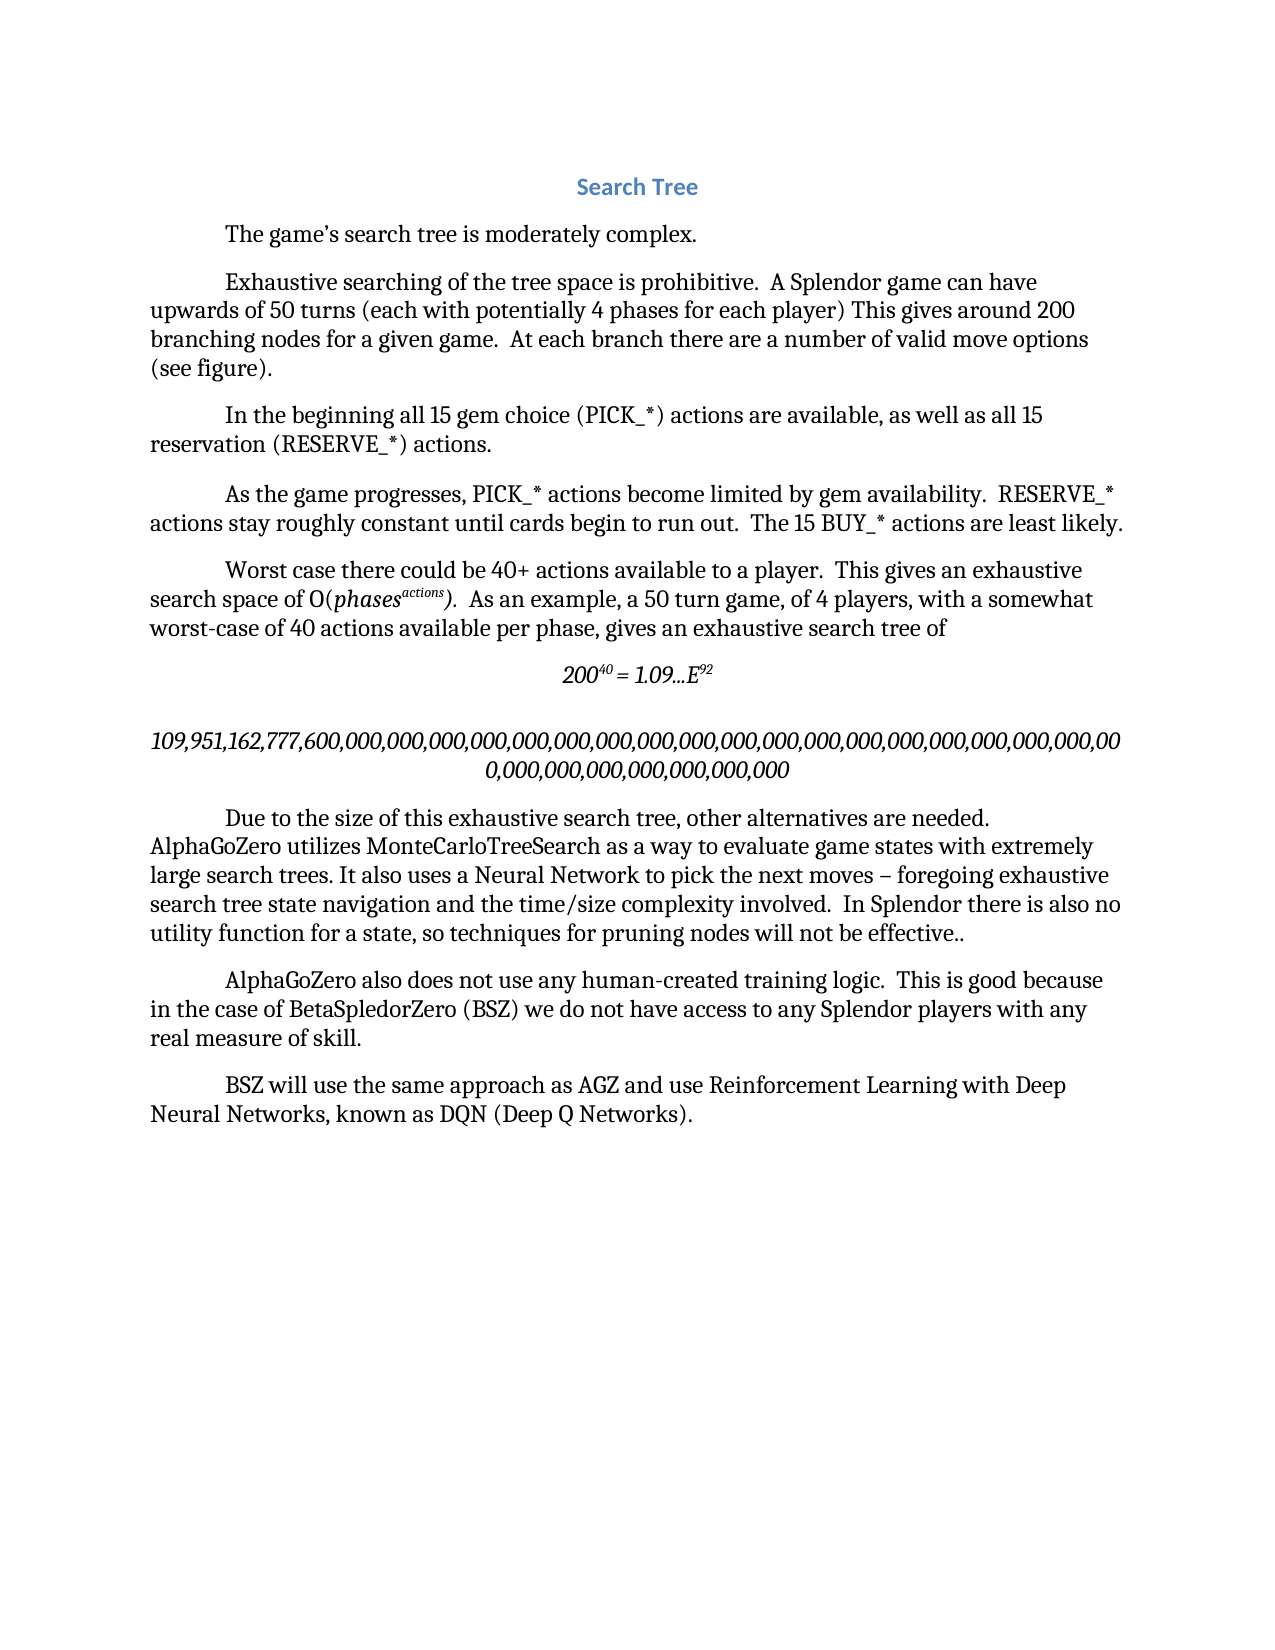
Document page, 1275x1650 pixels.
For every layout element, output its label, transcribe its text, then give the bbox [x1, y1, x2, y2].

text 109,951,162,777,600,000,000,000,000,000,000,000,000,000,000,000,000,000,000,000,000,000,000,000,000,000,000,000,000,000,000 [150, 727, 1125, 785]
text Exhaustive searching of the tree space is prohibitive. A Splendor game can have upwards of 50 turns (each with potentially 4 phases for each player) This gives around 200 branching nodes for a given game. At each branch there are a number of valid move options (see figure). [150, 268, 1125, 383]
text As the game progresses, PICK_* actions become limited by gem availability. RESERVE_* actions stay roughly constant until cards begin to run out. The 15 BUY_* actions are least likely. [150, 480, 1125, 537]
text In the beginning all 15 gem choice (PICK_*) actions are available, as well as all 15 reservation (RESERVE_*) actions. [150, 401, 1125, 459]
text 20040 = 1.09...E92 [150, 661, 1125, 690]
text BSZ will use the same approach as AGZ and use Reinforcement Learning with Deep Neural Networks, known as DQN (Deep Q Networks). [150, 1071, 1125, 1128]
text The game’s search tree is moderately complex. [150, 220, 1125, 249]
subtitle Search Tree [150, 171, 1125, 201]
text Due to the size of this exhaustive search tree, other alternatives are needed. AlphaGoZero utilizes MonteCarloTreeSearch as a way to evaluate game states with extremely large search trees. It also uses a Neural Network to pick the next moves – foregoing exhaustive search tree state navigation and the time/size complexity involved. In Splendor there is also no utility function for a state, so techniques for pruning nodes will not be effective.. [150, 803, 1125, 947]
text AlphaGoZero also does not use any human-created training logic. This is good because in the case of BetaSpledorZero (BSZ) we do not have access to any Splendor players with any real measure of skill. [150, 966, 1125, 1052]
text Worst case there could be 40+ actions available to a player. This gives an exhaustive search space of O(phasesactions). As an example, a 50 turn game, of 4 players, with a somewhat worst-case of 40 actions available per phase, gives an exhaustive search tree of [150, 556, 1125, 642]
